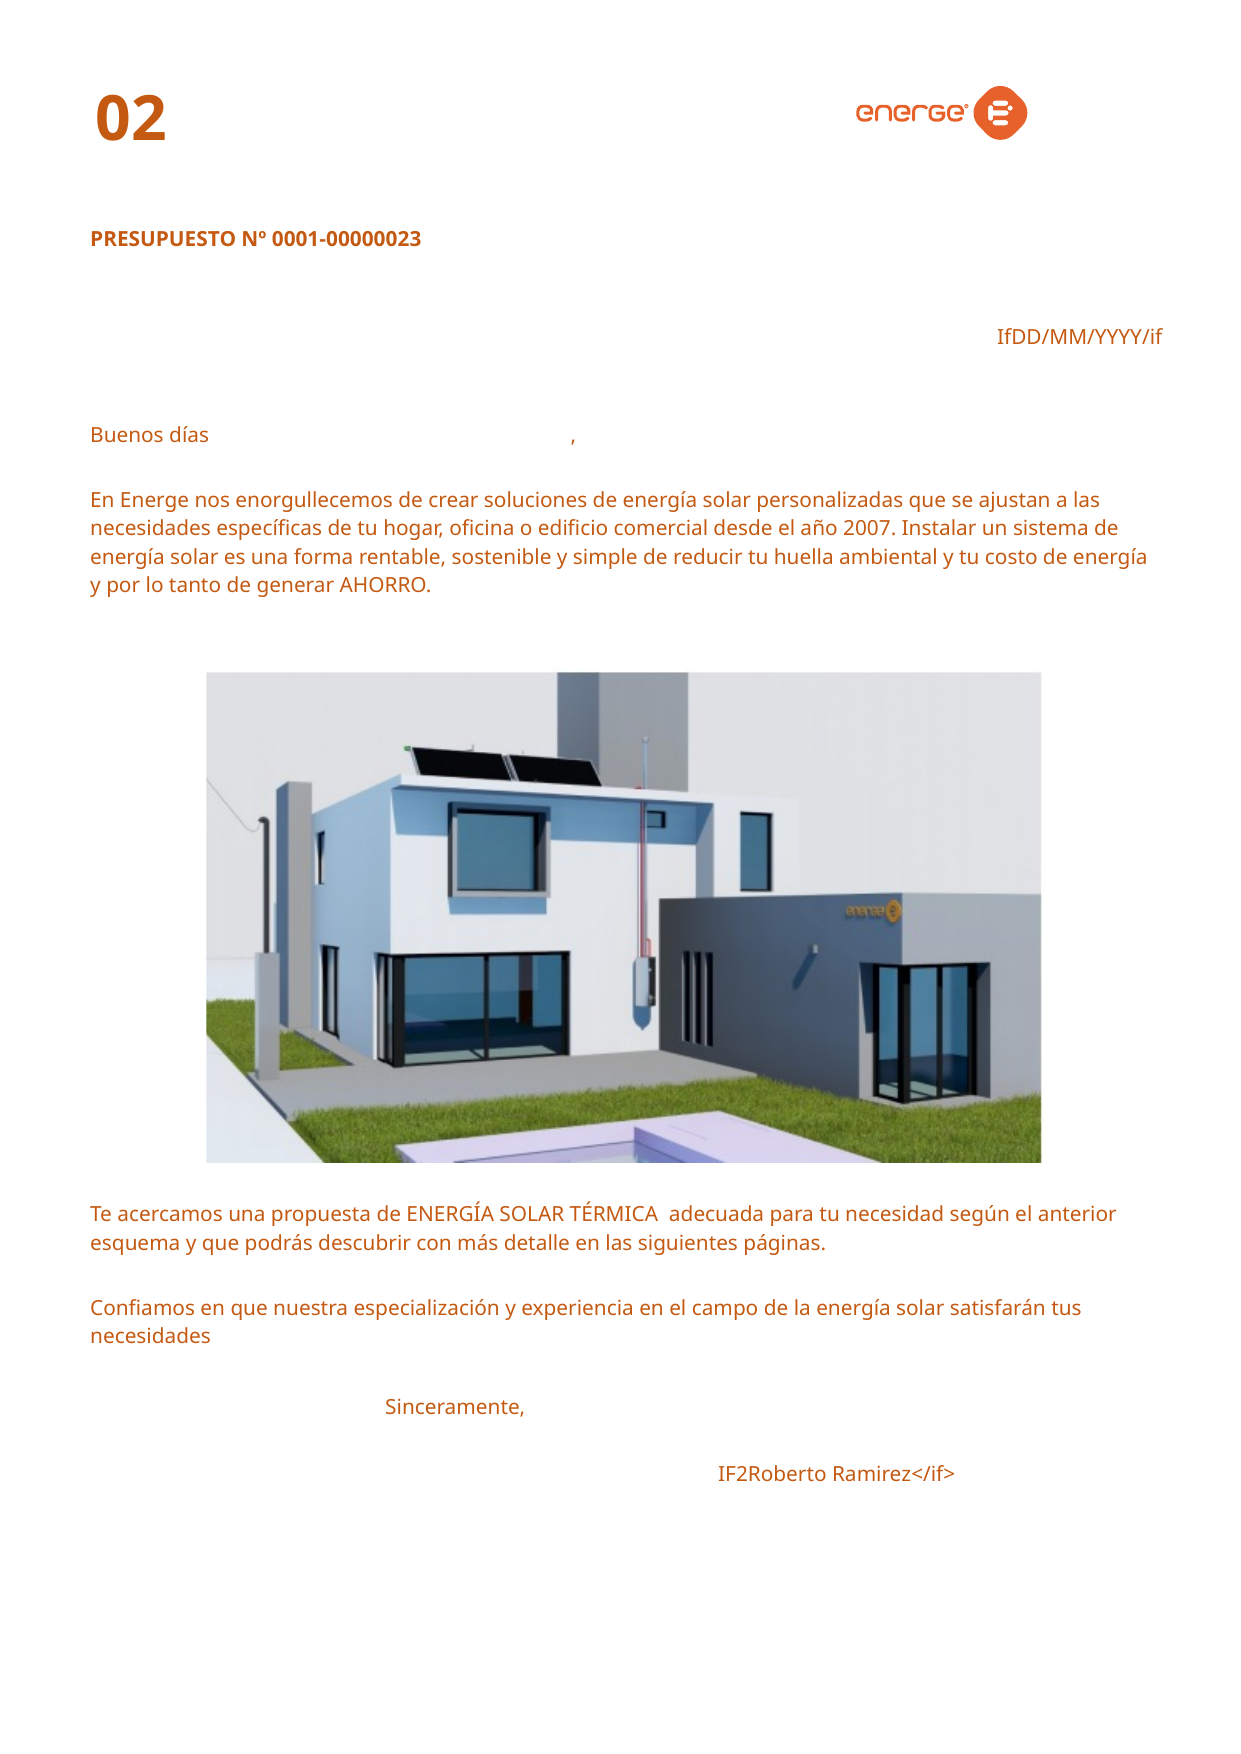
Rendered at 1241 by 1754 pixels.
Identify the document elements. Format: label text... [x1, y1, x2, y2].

text Buenos días <o.partner_id.commercial_partner_id.name>, [90, 420, 1162, 448]
text Te acercamos una propuesta de ENERGÍA SOLAR TÉRMICA adecuada para tu necesidad según el anterior esquema y que podrás descubrir con más detalle en las siguientes páginas. [90, 1199, 1162, 1256]
text En Energe nos enorgullecemos de crear soluciones de energía solar personalizadas que se ajustan a las necesidades específicas de tu hogar, oficina o edificio comercial desde el año 2007. Instalar un sistema de energía solar es una forma rentable, sostenible y simple de reducir tu huella ambiental y tu costo de energía y por lo tanto de generar AHORRO. [90, 485, 1162, 599]
text IF2Roberto Ramirez</if> [90, 1457, 1162, 1487]
text Sinceramente, [385, 1392, 1162, 1421]
text PRESUPUESTO Nº 0001-00000023 [90, 224, 1162, 253]
text Confiamos en que nuestra especialización y experiencia en el campo de la energía solar satisfarán tus necesidades [90, 1293, 1162, 1350]
picture [206, 668, 1046, 1163]
text IfDD/MM/YYYY/if [90, 322, 1162, 350]
